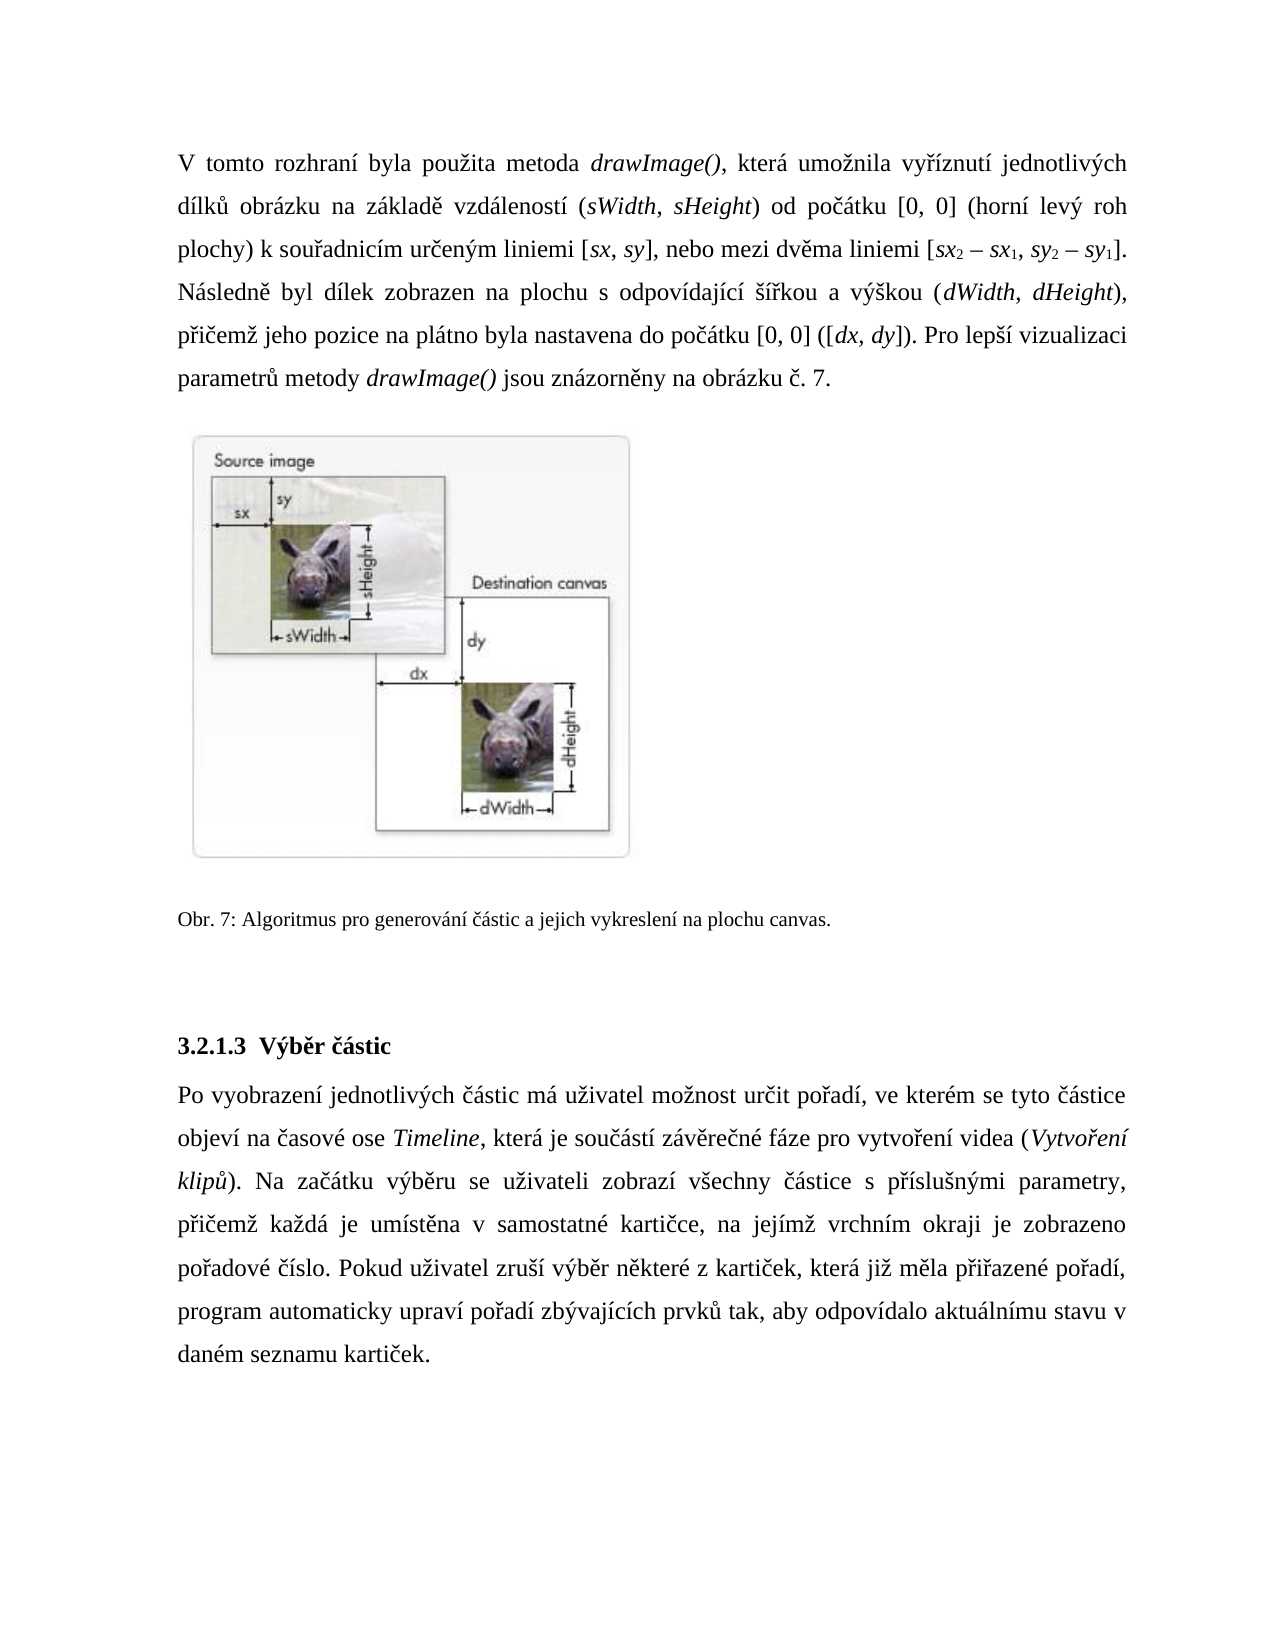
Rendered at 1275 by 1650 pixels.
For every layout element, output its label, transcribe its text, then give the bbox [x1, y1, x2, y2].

text V tomto rozhraní byla použita metoda drawImage(), která umožnila vyříznutí jednotlivých dílků obrázku na základě vzdáleností (sWidth, sHeight) od počátku [0, 0] (horní levý roh plochy) k souřadnicím určeným liniemi [sx, sy], nebo mezi dvěma liniemi [sx2 – sx1, sy2 – sy1]. Následně byl dílek zobrazen na plochu s odpovídající šířkou a výškou (dWidth, dHeight), přičemž jeho pozice na plátno byla nastavena do počátku [0, 0] ([dx, dy]). Pro lepší vizualizaci parametrů metody drawImage() jsou znázorněny na obrázku č. 7. [177, 148, 1127, 392]
text Po vyobrazení jednotlivých částic má uživatel možnost určit pořadí, ve kterém se tyto částice objeví na časové ose Timeline, která je součástí závěrečné fáze pro vytvoření videa (Vytvoření klipů). Na začátku výběru se uživateli zobrazí všechny částice s příslušnými parametry, přičemž každá je umístěna v samostatné kartičce, na jejímž vrchním okraji je zobrazeno pořadové číslo. Pokud uživatel zruší výběr některé z kartiček, která již měla přiřazené pořadí, program automaticky upraví pořadí zbývajících prvků tak, aby odpovídalo aktuálnímu stavu v daném seznamu kartiček. [177, 1080, 1127, 1368]
text Obr. 7: Algoritmus pro generování částic a jejich vykreslení na plochu canvas. [177, 903, 1127, 932]
picture [177, 421, 646, 874]
subtitle 3.2.1.3 Výběr částic [177, 1031, 1127, 1060]
